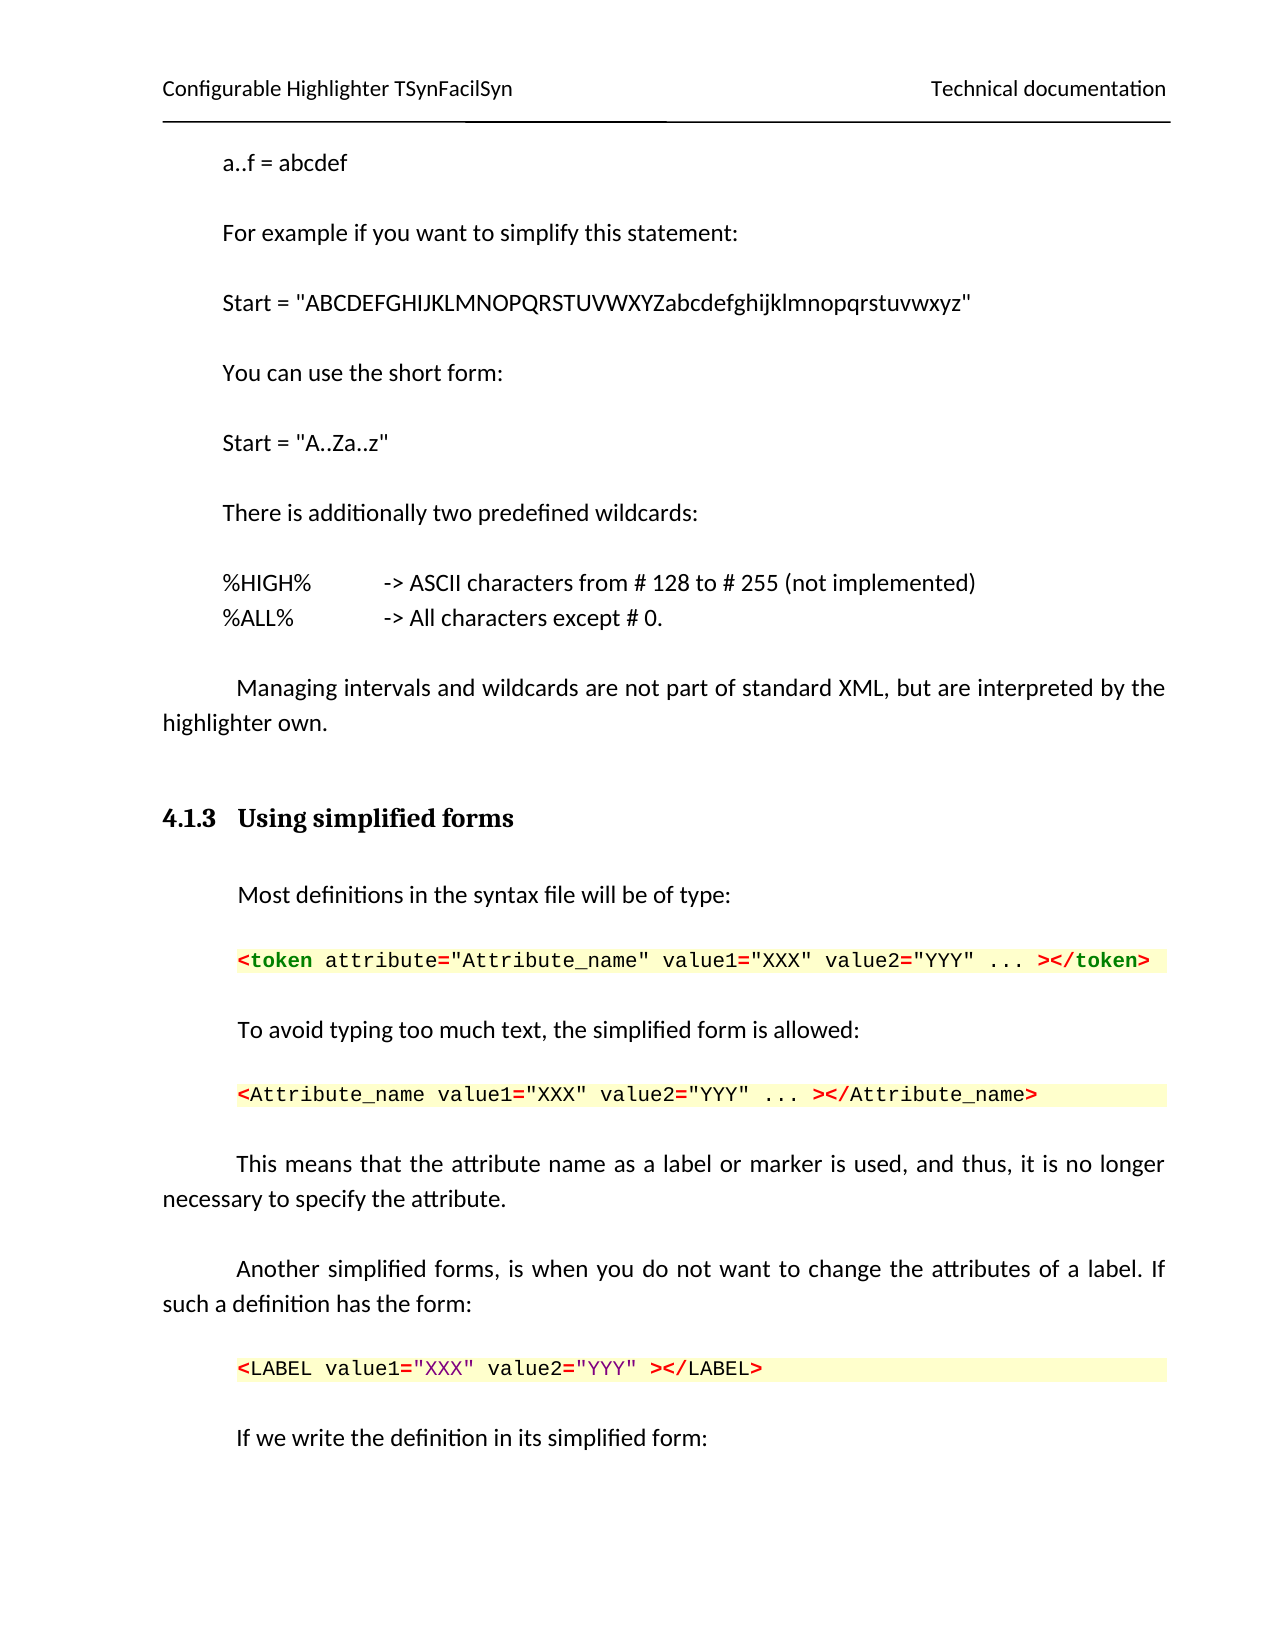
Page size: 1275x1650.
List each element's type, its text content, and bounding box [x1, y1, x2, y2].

text %HIGH% -> ASCII characters from # 128 to # 255 (not implemented) [162, 568, 1167, 598]
text %ALL% -> All characters except # 0. [162, 603, 1167, 633]
text For example if you want to simplify this statement: [162, 218, 1167, 248]
text <token attribute="Attribute_name" value1="XXX" value2="YYY" ... ></token> [237, 949, 1167, 973]
text Start = "A..Za..z" [162, 428, 1167, 458]
text There is additionally two predefined wildcards: [162, 498, 1167, 528]
text Managing intervals and wildcards are not part of standard XML, but are interpreted by the highlighter own. [162, 673, 1167, 738]
subtitle Using simplified forms [162, 803, 1167, 834]
text Most definitions in the syntax file will be of type: [237, 879, 1167, 910]
text Start = "ABCDEFGHIJKLMNOPQRSTUVWXYZabcdefghijklmnopqrstuvwxyz" [162, 288, 1167, 318]
text <Attribute_name value1="XXX" value2="YYY" ... ></Attribute_name> [237, 1084, 1167, 1107]
text To avoid typing too much text, the simplified form is allowed: [237, 1014, 1167, 1044]
text This means that the attribute name as a label or marker is used, and thus, it is no longer necessary to specify the attribute. [162, 1148, 1167, 1214]
text You can use the short form: [162, 358, 1167, 388]
text a..f = abcdef [162, 148, 1167, 178]
text Another simplified forms, is when you do not want to change the attributes of a label. If such a definition has the form: [162, 1253, 1167, 1319]
text If we write the definition in its simplified form: [162, 1422, 1167, 1453]
text <LABEL value1="XXX" value2="YYY" ></LABEL> [237, 1358, 1167, 1382]
